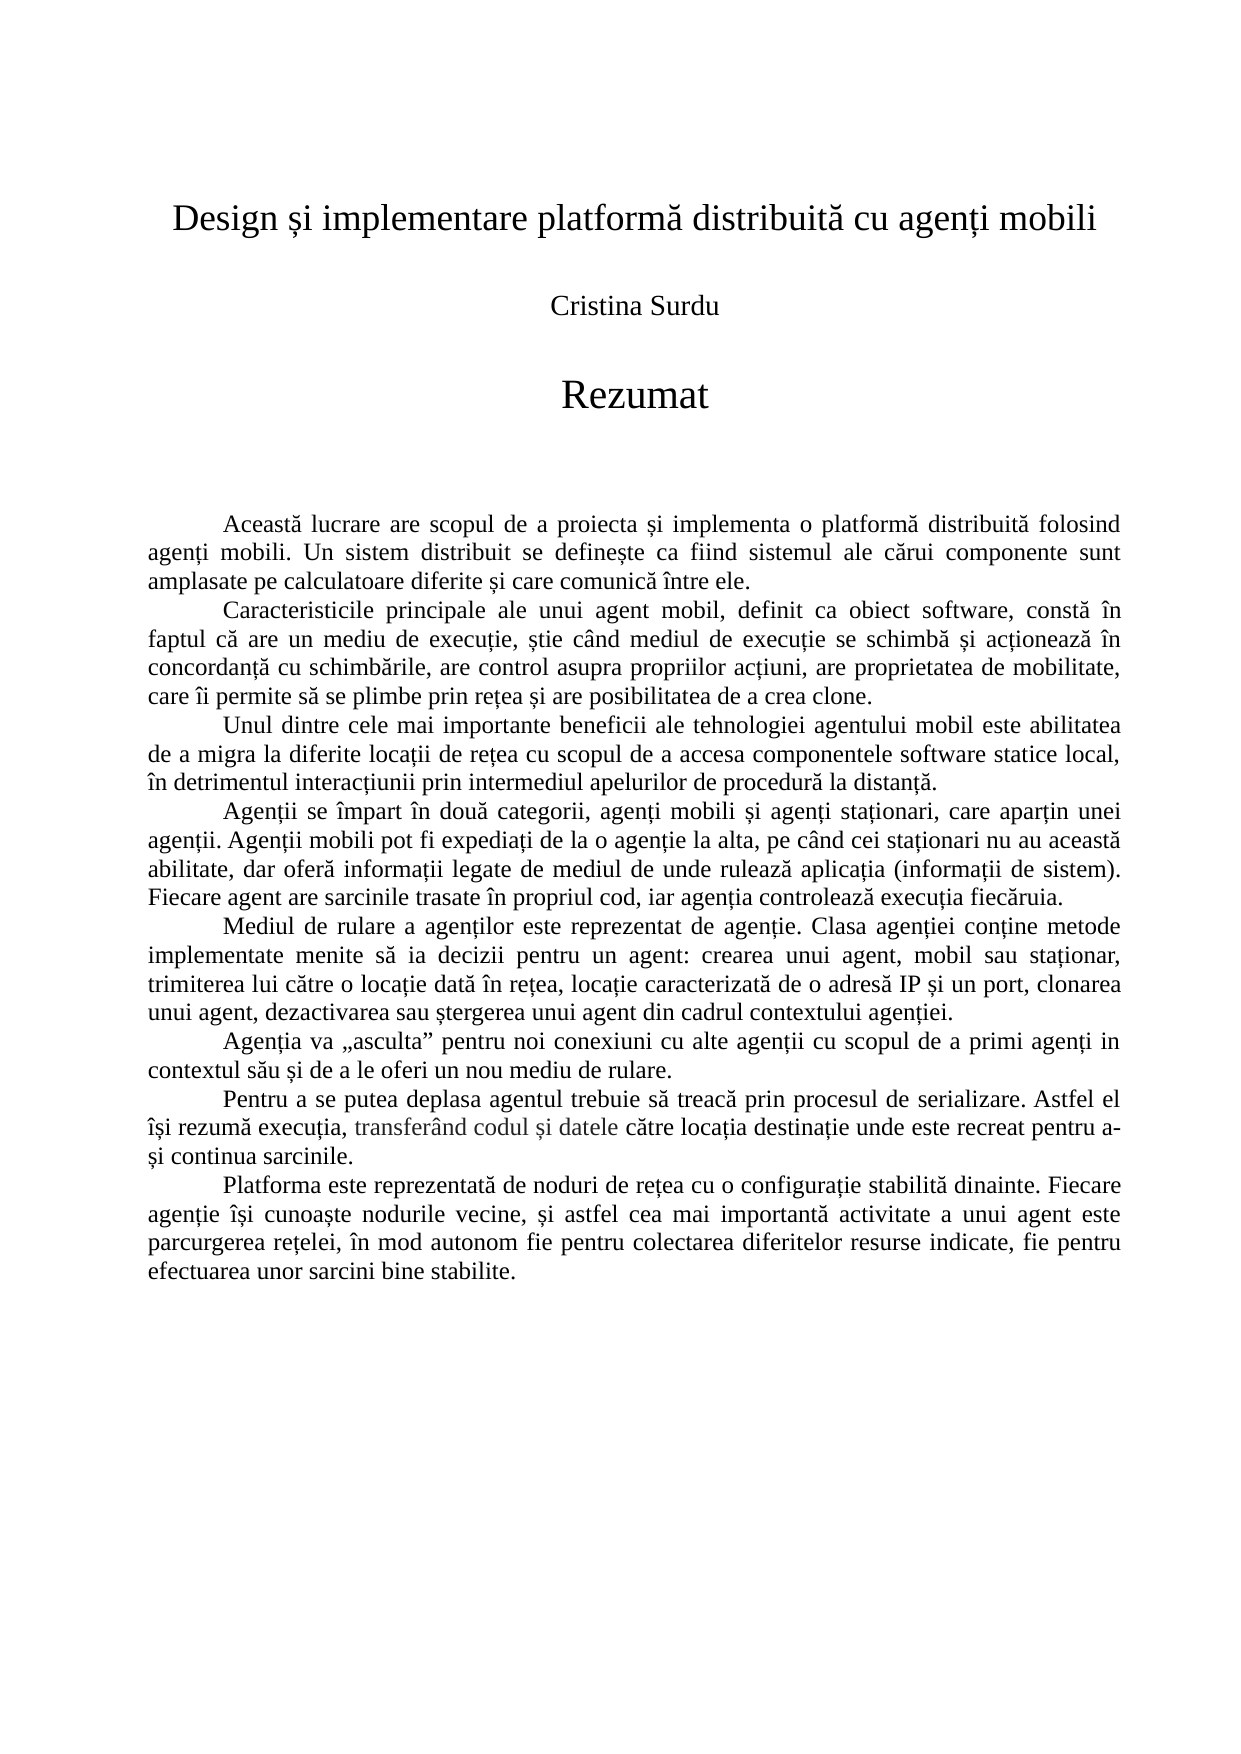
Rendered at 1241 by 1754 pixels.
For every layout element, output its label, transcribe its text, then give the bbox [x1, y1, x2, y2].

text Design și implementare platformă distribuită cu agenți mobili [148, 196, 1122, 239]
text Rezumat [148, 369, 1122, 417]
text Pentru a se putea deplasa agentul trebuie să treacă prin procesul de serializare. Astfel el își rezumă execuția, transferând codul și datele către locația destinație unde este recreat pentru a-și continua sarcinile. [148, 1084, 1122, 1170]
text Această lucrare are scopul de a proiecta și implementa o platformă distribuită folosind agenți mobili. Un sistem distribuit se definește ca fiind sistemul ale cărui componente sunt amplasate pe calculatoare diferite și care comunică între ele. [148, 509, 1122, 595]
text Cristina Surdu [148, 288, 1122, 322]
text Mediul de rulare a agenților este reprezentat de agenție. Clasa agenției conține metode implementate menite să ia decizii pentru un agent: crearea unui agent, mobil sau staționar, trimiterea lui către o locație dată în rețea, locație caracterizată de o adresă IP și un port, clonarea unui agent, dezactivarea sau ștergerea unui agent din cadrul contextului agenției. [148, 911, 1122, 1026]
text Agenții se împart în două categorii, agenți mobili și agenți staționari, care aparțin unei agenții. Agenții mobili pot fi expediați de la o agenție la alta, pe când cei staționari nu au această abilitate, dar oferă informații legate de mediul de unde rulează aplicația (informații de sistem). Fiecare agent are sarcinile trasate în propriul cod, iar agenția controlează execuția fiecăruia. [148, 796, 1122, 911]
text Unul dintre cele mai importante beneficii ale tehnologiei agentului mobil este abilitatea de a migra la diferite locații de rețea cu scopul de a accesa componentele software statice local, în detrimentul interacțiunii prin intermediul apelurilor de procedură la distanță. [148, 710, 1122, 796]
text Caracteristicile principale ale unui agent mobil, definit ca obiect software, constă în faptul că are un mediu de execuție, știe când mediul de execuție se schimbă și acționează în concordanță cu schimbările, are control asupra propriilor acțiuni, are proprietatea de mobilitate, care îi permite să se plimbe prin rețea și are posibilitatea de a crea clone. [148, 595, 1122, 710]
text Agenția va „asculta” pentru noi conexiuni cu alte agenții cu scopul de a primi agenți in contextul său și de a le oferi un nou mediu de rulare. [148, 1026, 1122, 1084]
text Platforma este reprezentată de noduri de rețea cu o configurație stabilită dinainte. Fiecare agenție își cunoaște nodurile vecine, și astfel cea mai importantă activitate a unui agent este parcurgerea rețelei, în mod autonom fie pentru colectarea diferitelor resurse indicate, fie pentru efectuarea unor sarcini bine stabilite. [148, 1170, 1122, 1285]
